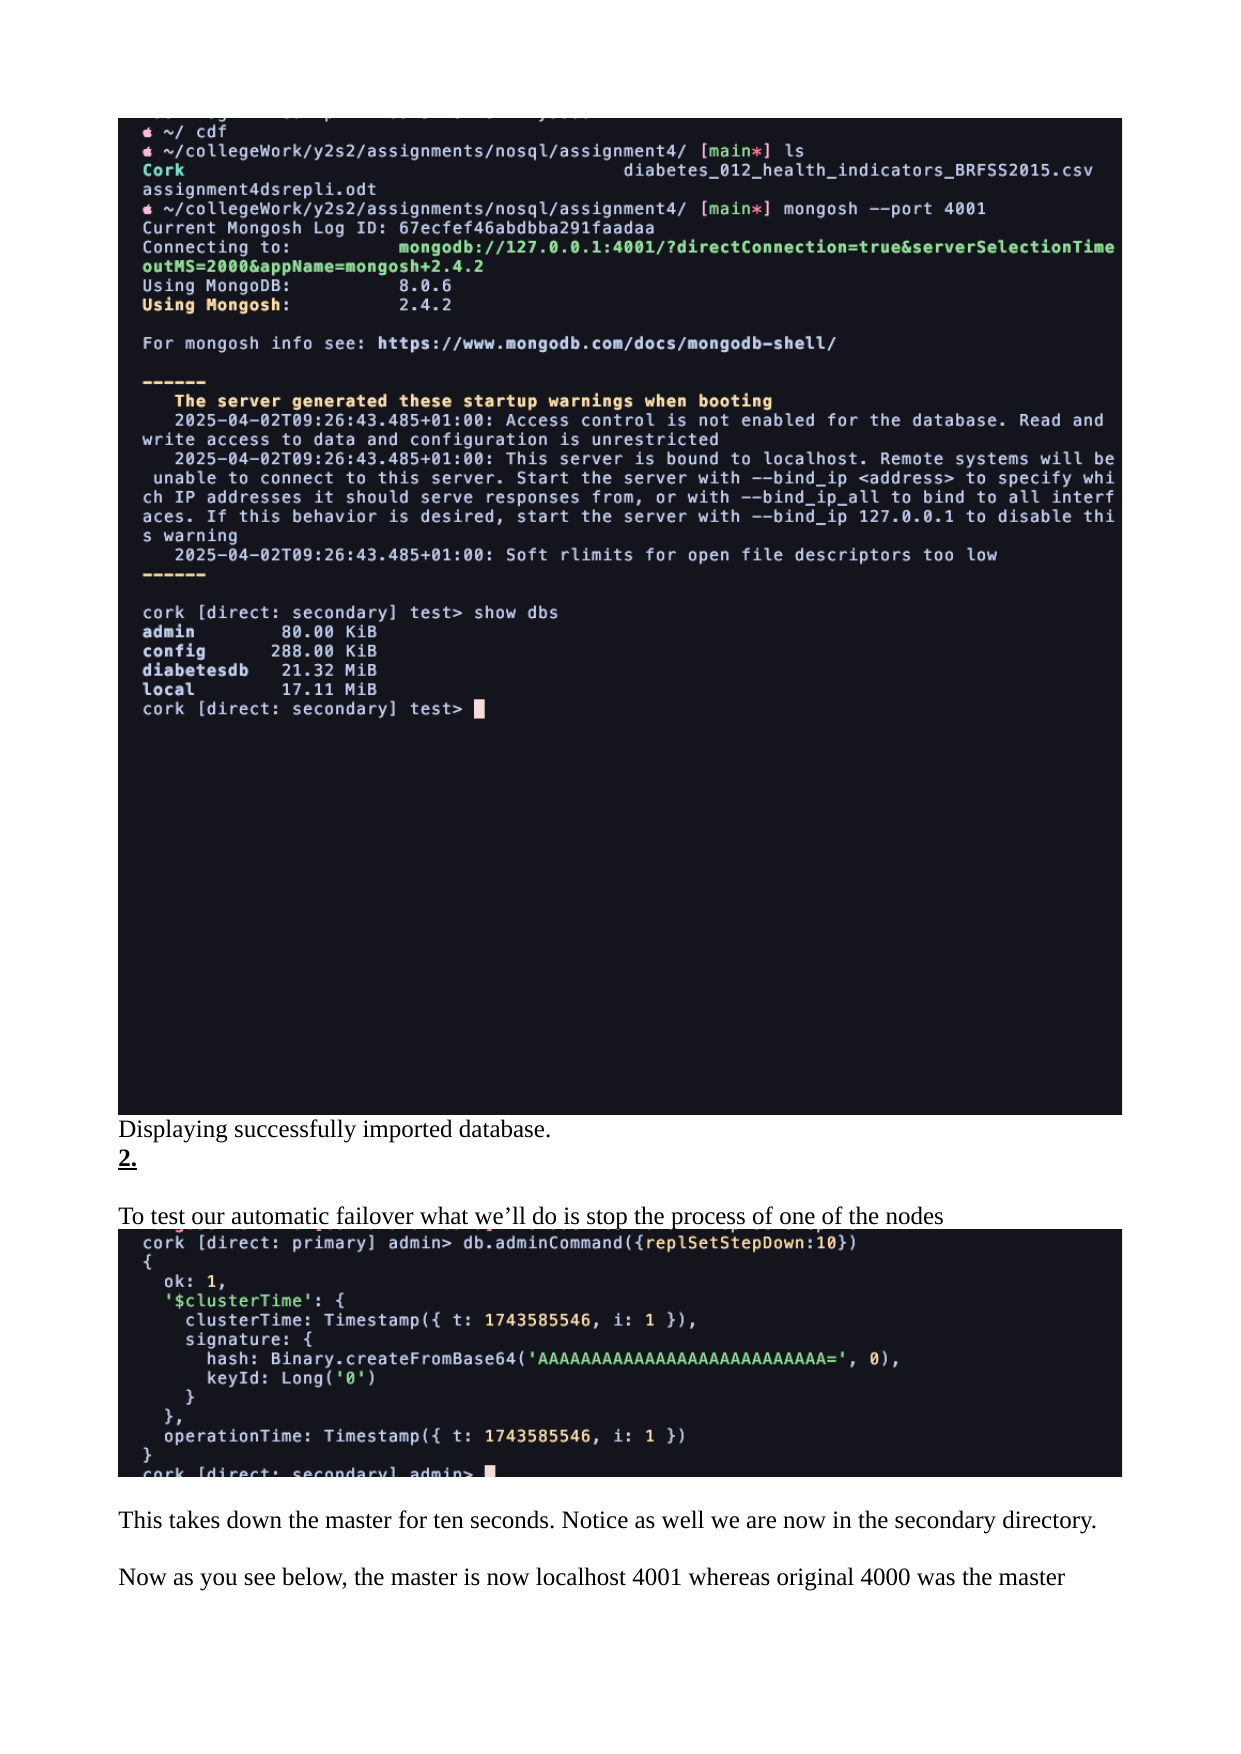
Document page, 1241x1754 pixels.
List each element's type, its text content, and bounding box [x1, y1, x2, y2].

picture [118, 118, 1123, 1115]
picture [118, 1229, 1123, 1477]
text 2. [118, 1143, 1122, 1172]
text Now as you see below, the master is now localhost 4001 whereas original 4000 was the master [118, 1562, 1122, 1591]
text To test our automatic failover what we’ll do is stop the process of one of the nodes [118, 1201, 1122, 1229]
text This takes down the master for ten seconds. Notice as well we are now in the secondary directory. [118, 1505, 1122, 1534]
text Displaying successfully imported database. [118, 1115, 1122, 1143]
